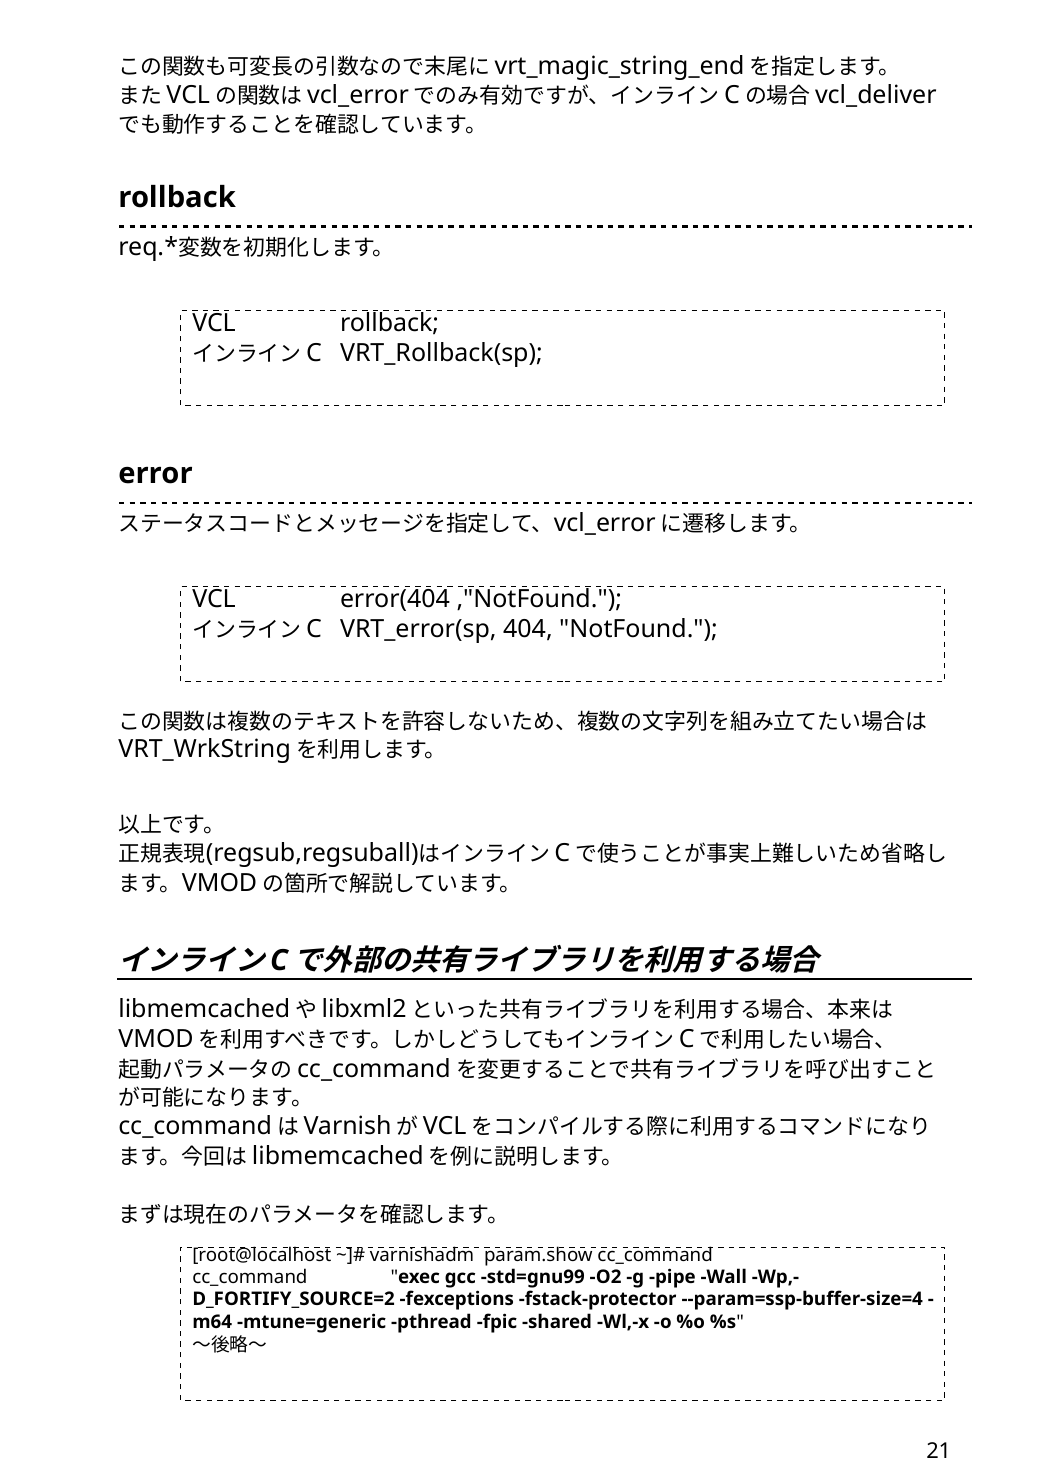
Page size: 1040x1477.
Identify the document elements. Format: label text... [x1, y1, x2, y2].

text ステータスコードとメッセージを指定して、vcl_errorに遷移します。 [118, 504, 951, 568]
text この関数は複数のテキストを許容しないため、複数の文字列を組み立てたい場合はVRT_WrkStringを利用します。 [118, 704, 951, 765]
subtitle インラインCで外部の共有ライブラリを利用する場合 [118, 936, 951, 978]
text req.*変数を初期化します。 [118, 228, 951, 292]
subtitle error [118, 452, 951, 492]
text [root@localhost ~]# varnishadm param.show cc_command cc_command "exec gcc -std=gnu99 -O2 -g -pipe -Wall -Wp,-D_FORTIFY_SOURCE=2 -fexceptions -fstack-protector --param=ssp-buffer-size=4 -m64 -mtune=generic -pthread -fpic -shared -Wl,-x -o %o %s" ～後略～ [192, 1241, 951, 1387]
text この関数も可変長の引数なので末尾にvrt_magic_string_endを指定します。 またVCLの関数はvcl_errorでのみ有効ですが、インラインCの場合vcl_deliverでも動作することを確認しています。 [118, 47, 951, 139]
text libmemcachedやlibxml2といった共有ライブラリを利用する場合、本来はVMODを利用すべきです。しかしどうしてもインラインCで利用したい場合、 起動パラメータのcc_commandを変更することで共有ライブラリを呼び出すことが可能になります。 cc_commandはVarnishがVCLをコンパイルする際に利用するコマンドになります。今回はlibmemcachedを例に説明します。 まずは現在のパラメータを確認します。 [118, 991, 951, 1229]
text 以上です。 正規表現(regsub,regsuball)はインラインCで使うことが事実上難しいため省略します。VMODの箇所で解説しています。 [118, 777, 951, 898]
text VCL error(404 ,"NotFound."); インラインC VRT_error(sp, 404, "NotFound."); [192, 581, 951, 644]
text VCL rollback; インラインC VRT_Rollback(sp); [192, 304, 951, 368]
subtitle rollback [118, 176, 951, 216]
